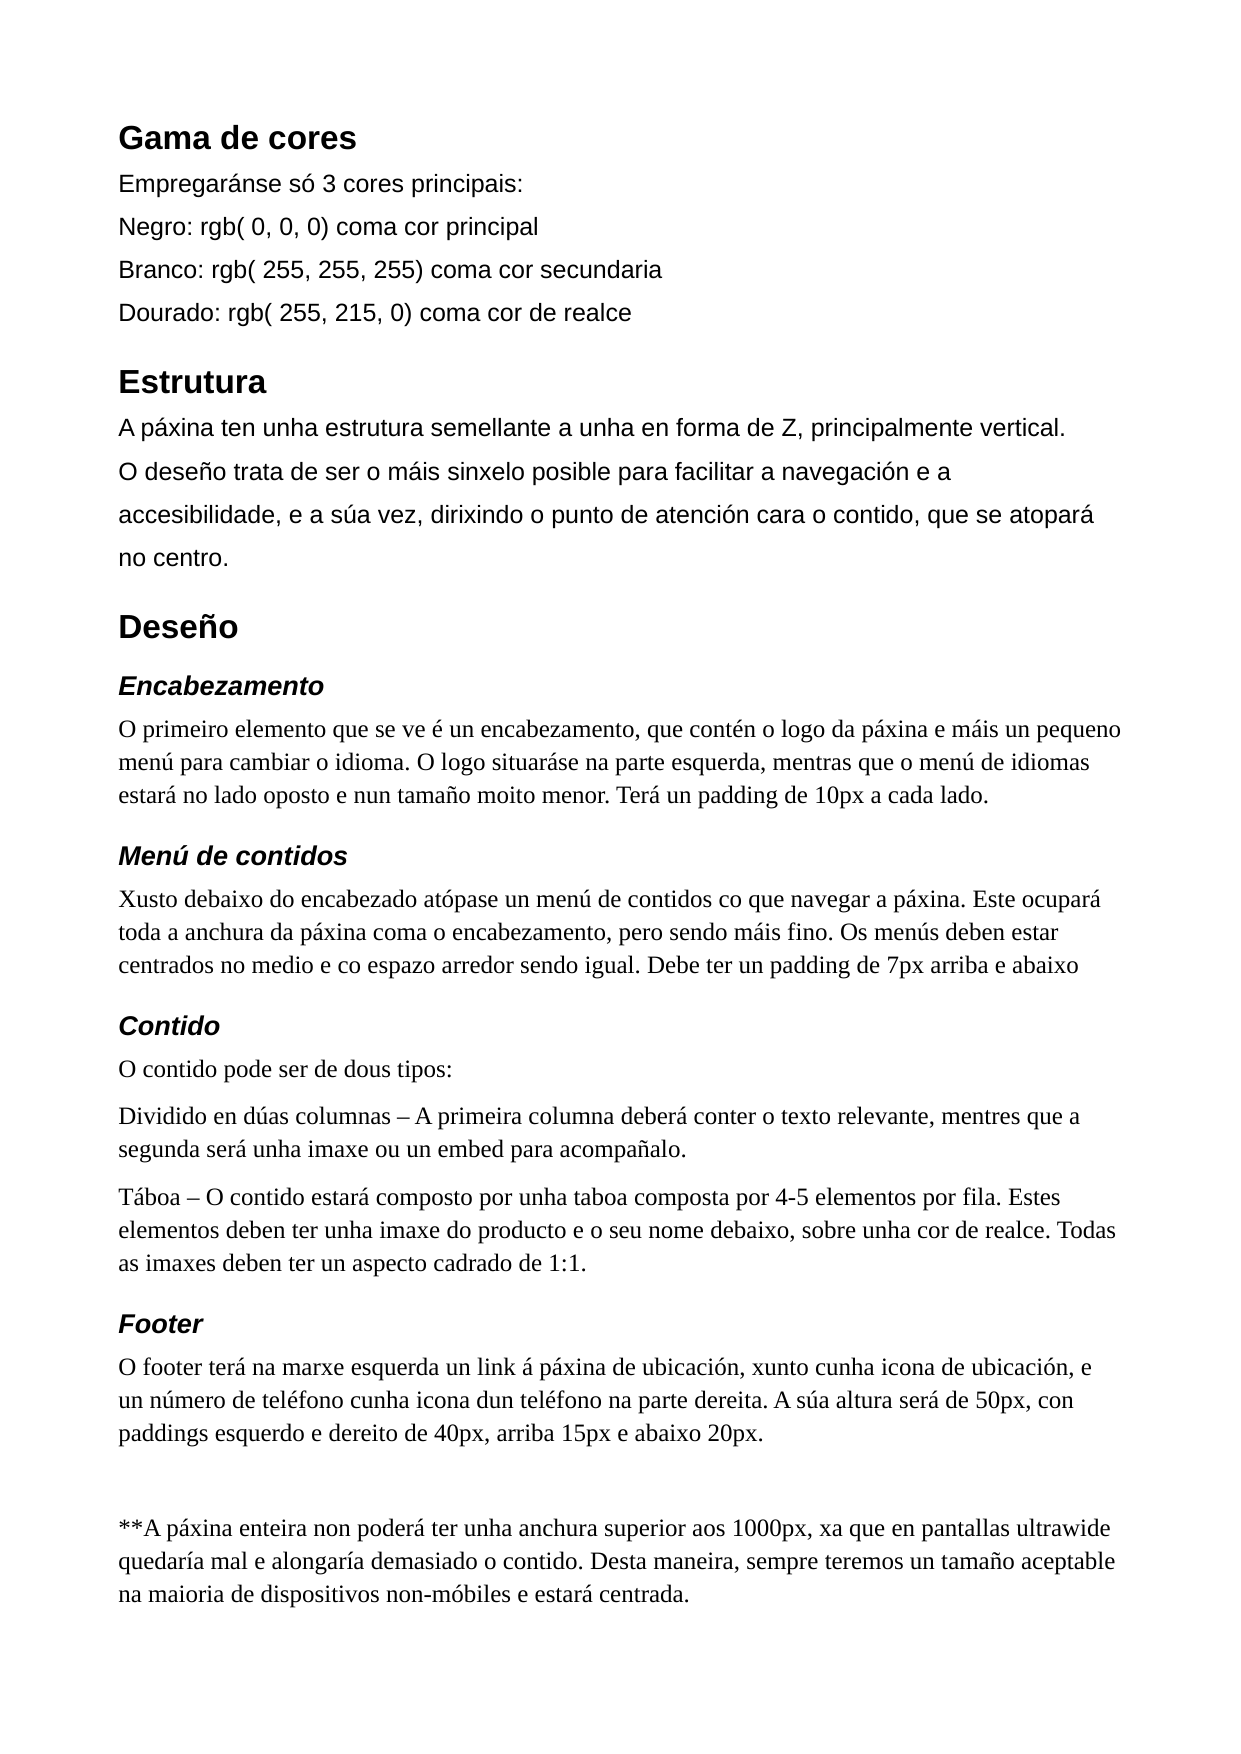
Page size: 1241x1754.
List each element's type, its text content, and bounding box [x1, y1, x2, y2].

text O contido pode ser de dous tipos: [118, 1054, 1122, 1082]
text O primeiro elemento que se ve é un encabezamento, que contén o logo da páxina e máis un pequeno menú para cambiar o idioma. O logo situaráse na parte esquerda, mentras que o menú de idiomas estará no lado oposto e nun tamaño moito menor. Terá un padding de 10px a cada lado. [118, 714, 1122, 809]
subtitle Estrutura [118, 362, 1122, 401]
text **A páxina enteira non poderá ter unha anchura superior aos 1000px, xa que en pantallas ultrawide quedaría mal e alongaría demasiado o contido. Desta maneira, sempre teremos un tamaño aceptable na maioria de dispositivos non-móbiles e estará centrada. [118, 1513, 1122, 1608]
text Táboa – O contido estará composto por unha taboa composta por 4-5 elementos por fila. Estes elementos deben ter unha imaxe do producto e o seu nome debaixo, sobre unha cor de realce. Todas as imaxes deben ter un aspecto cadrado de 1:1. [118, 1182, 1122, 1277]
subtitle Menú de contidos [118, 840, 1122, 871]
text O footer terá na marxe esquerda un link á páxina de ubicación, xunto cunha icona de ubicación, e un número de teléfono cunha icona dun teléfono na parte dereita. A súa altura será de 50px, con paddings esquerdo e dereito de 40px, arriba 15px e abaixo 20px. [118, 1352, 1122, 1447]
text Dourado: rgb( 255, 215, 0) coma cor de realce [118, 298, 1122, 327]
text A páxina ten unha estrutura semellante a unha en forma de Z, principalmente vertical. [118, 413, 1122, 442]
text O deseño trata de ser o máis sinxelo posible para facilitar a navegación e a accesibilidade, e a súa vez, dirixindo o punto de atención cara o contido, que se atopará no centro. [118, 456, 1122, 571]
subtitle Contido [118, 1010, 1122, 1041]
text Branco: rgb( 255, 255, 255) coma cor secundaria [118, 255, 1122, 284]
subtitle Encabezamento [118, 670, 1122, 701]
subtitle Deseño [118, 607, 1122, 645]
text Dividido en dúas columnas – A primeira columna deberá conter o texto relevante, mentres que a segunda será unha imaxe ou un embed para acompañalo. [118, 1101, 1122, 1163]
subtitle Footer [118, 1308, 1122, 1339]
subtitle Gama de cores [118, 118, 1122, 157]
text Empregaránse só 3 cores principais: [118, 169, 1122, 198]
text Xusto debaixo do encabezado atópase un menú de contidos co que navegar a páxina. Este ocupará toda a anchura da páxina coma o encabezamento, pero sendo máis fino. Os menús deben estar centrados no medio e co espazo arredor sendo igual. Debe ter un padding de 7px arriba e abaixo [118, 884, 1122, 978]
text Negro: rgb( 0, 0, 0) coma cor principal [118, 212, 1122, 241]
